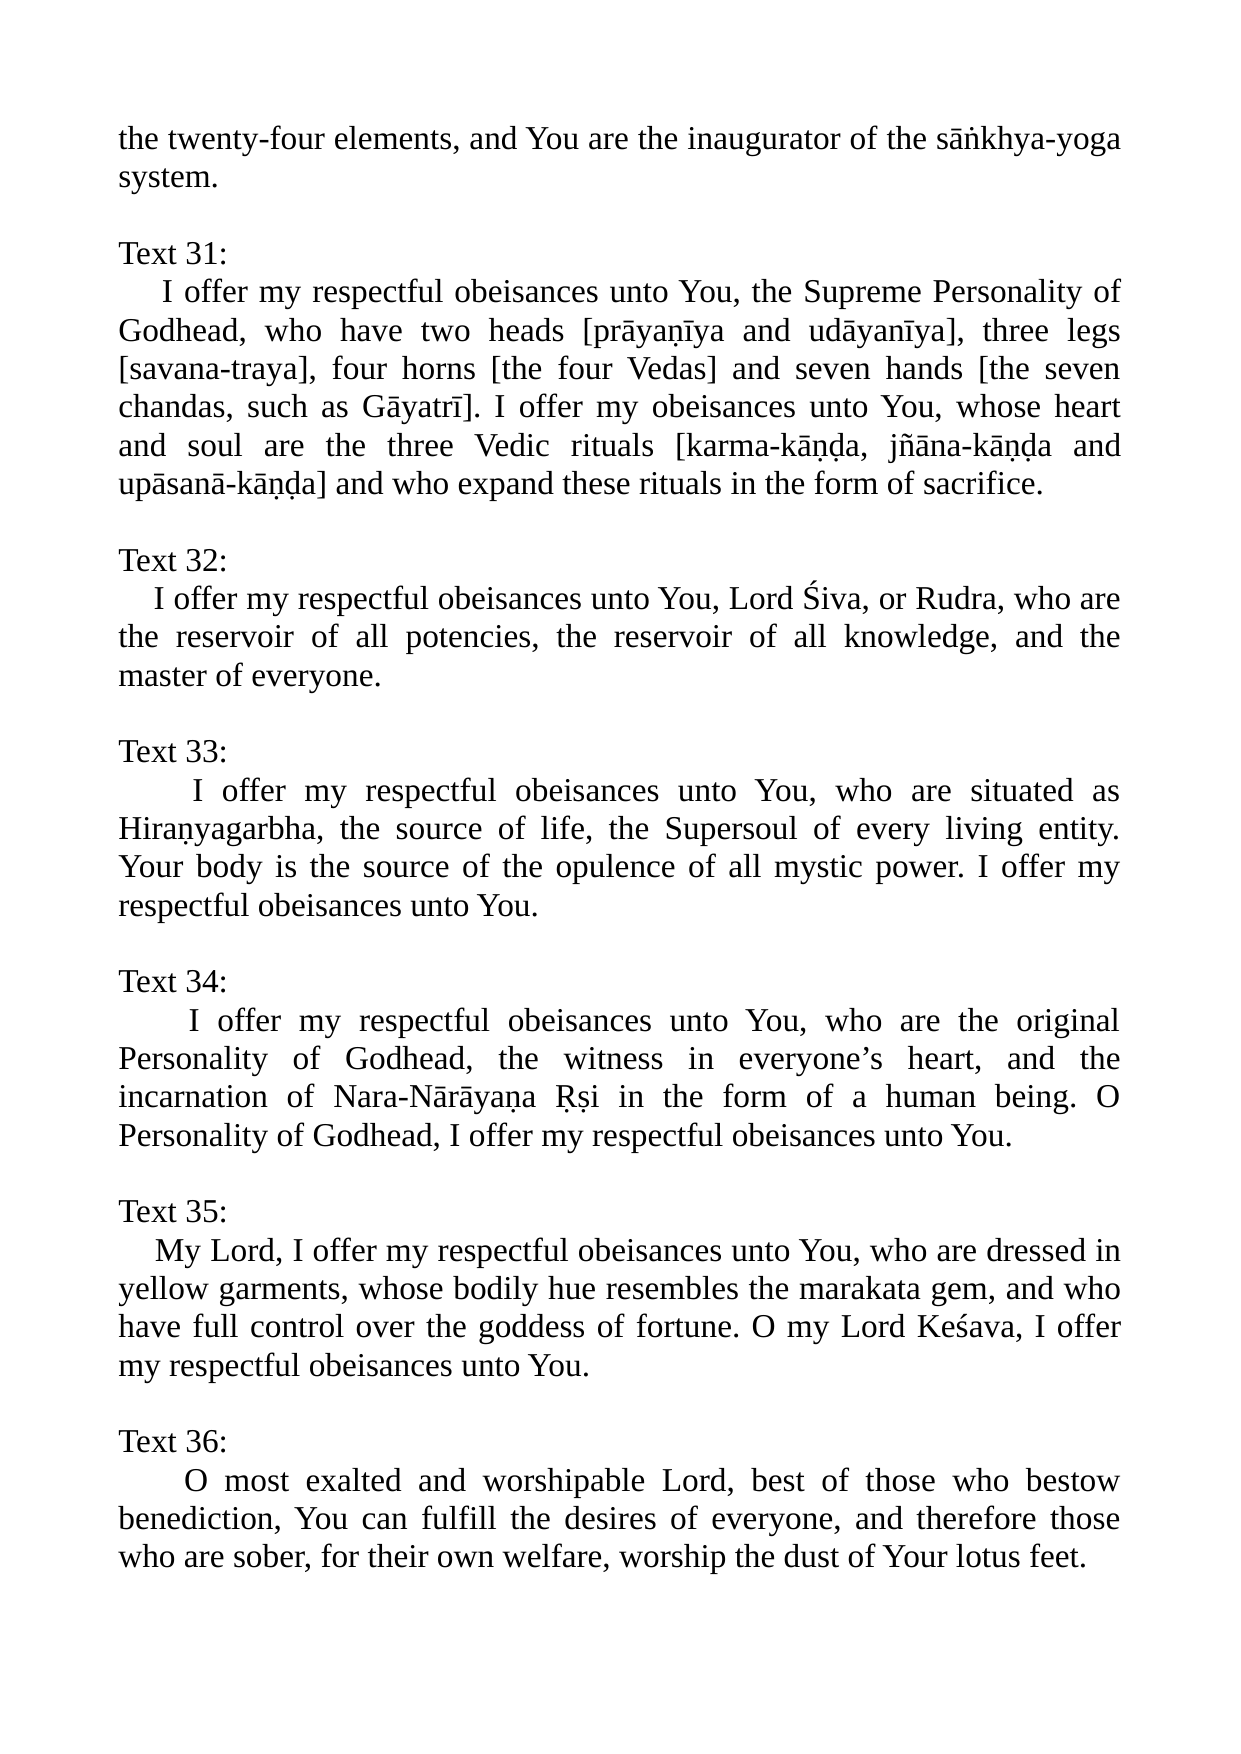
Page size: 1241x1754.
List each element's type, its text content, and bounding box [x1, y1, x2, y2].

text Text 32: [118, 540, 1122, 578]
text I offer my respectful obeisances unto You, who are situated as Hiraṇyagarbha, the source of life, the Supersoul of every living entity. Your body is the source of the opulence of all mystic power. I offer my respectful obeisances unto You. [118, 770, 1122, 923]
text Text 31: [118, 233, 1122, 271]
text Text 34: [118, 961, 1122, 1000]
text Text 35: [118, 1191, 1122, 1230]
text I offer my respectful obeisances unto You, who are the original Personality of Godhead, the witness in everyone’s heart, and the incarnation of Nara-Nārāyaṇa Ṛṣi in the form of a human being. O Personality of Godhead, I offer my respectful obeisances unto You. [118, 1000, 1122, 1153]
text I offer my respectful obeisances unto You, Lord Śiva, or Rudra, who are the reservoir of all potencies, the reservoir of all knowledge, and the master of everyone. [118, 578, 1122, 693]
text My Lord, I offer my respectful obeisances unto You, who are dressed in yellow garments, whose bodily hue resembles the marakata gem, and who have full control over the goddess of fortune. O my Lord Keśava, I offer my respectful obeisances unto You. [118, 1230, 1122, 1383]
text O most exalted and worshipable Lord, best of those who bestow benediction, You can fulfill the desires of everyone, and therefore those who are sober, for their own welfare, worship the dust of Your lotus feet. [118, 1460, 1122, 1575]
text the twenty-four elements, and You are the inaugurator of the sāṅkhya-yoga system. [118, 118, 1122, 195]
text Text 36: [118, 1421, 1122, 1460]
text Text 33: [118, 731, 1122, 770]
text I offer my respectful obeisances unto You, the Supreme Personality of Godhead, who have two heads [prāyaṇīya and udāyanīya], three legs [savana-traya], four horns [the four Vedas] and seven hands [the seven chandas, such as Gāyatrī]. I offer my obeisances unto You, whose heart and soul are the three Vedic rituals [karma-kāṇḍa, jñāna-kāṇḍa and upāsanā-kāṇḍa] and who expand these rituals in the form of sacrifice. [118, 271, 1122, 501]
